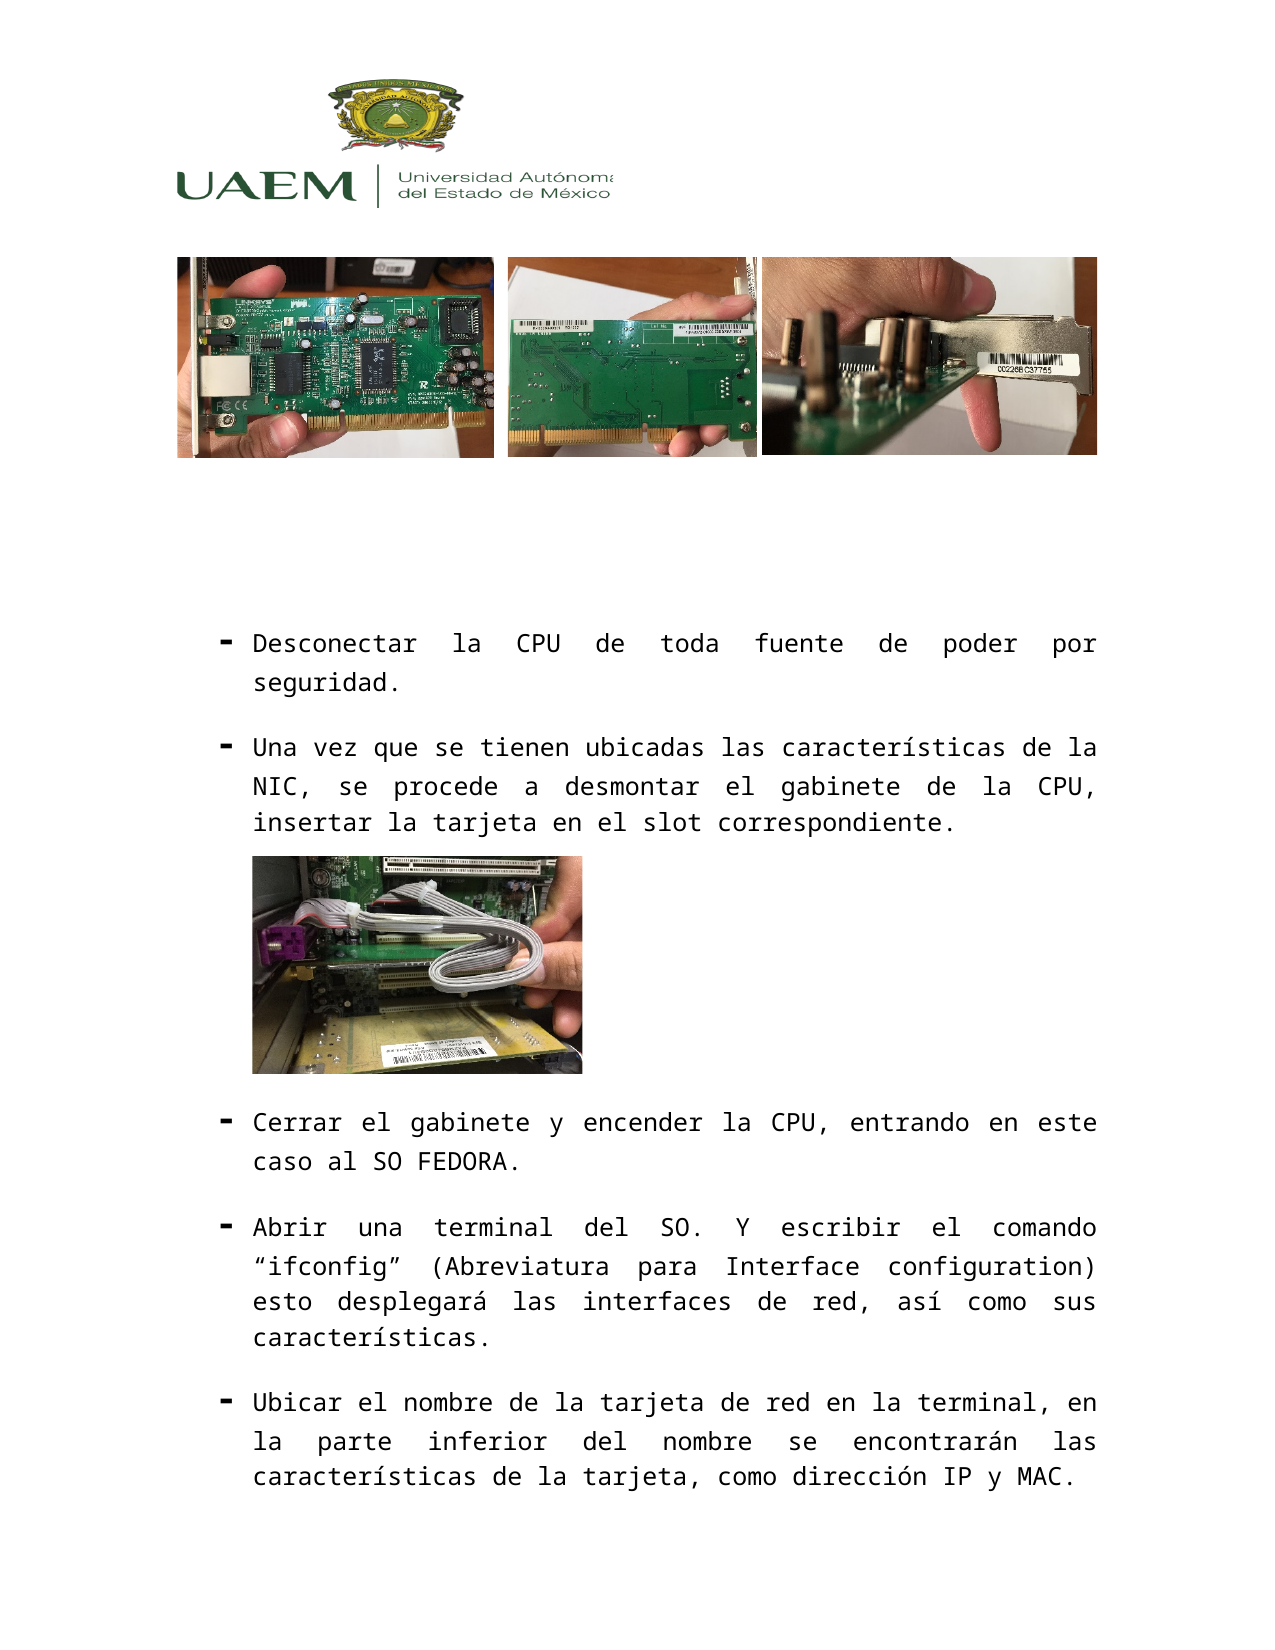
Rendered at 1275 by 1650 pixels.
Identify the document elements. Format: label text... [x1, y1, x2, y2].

list Cerrar el gabinete y encender la CPU, entrando en este caso al SO FEDORA. [215, 1091, 1098, 1178]
list Abrir una terminal del SO. Y escribir el comando “ifconfig” (Abreviatura para Interface configuration) esto desplegará las interfaces de red, así como sus características. [215, 1196, 1098, 1353]
list Desconectar la CPU de toda fuente de poder por seguridad. [215, 612, 1098, 699]
list Una vez que se tienen ubicadas las características de la NIC, se procede a desmontar el gabinete de la CPU, insertar la tarjeta en el slot correspondiente. [215, 717, 1098, 838]
list Ubicar el nombre de la tarjeta de red en la terminal, en la parte inferior del nombre se encontrarán las características de la tarjeta, como dirección IP y MAC. [215, 1371, 1098, 1493]
